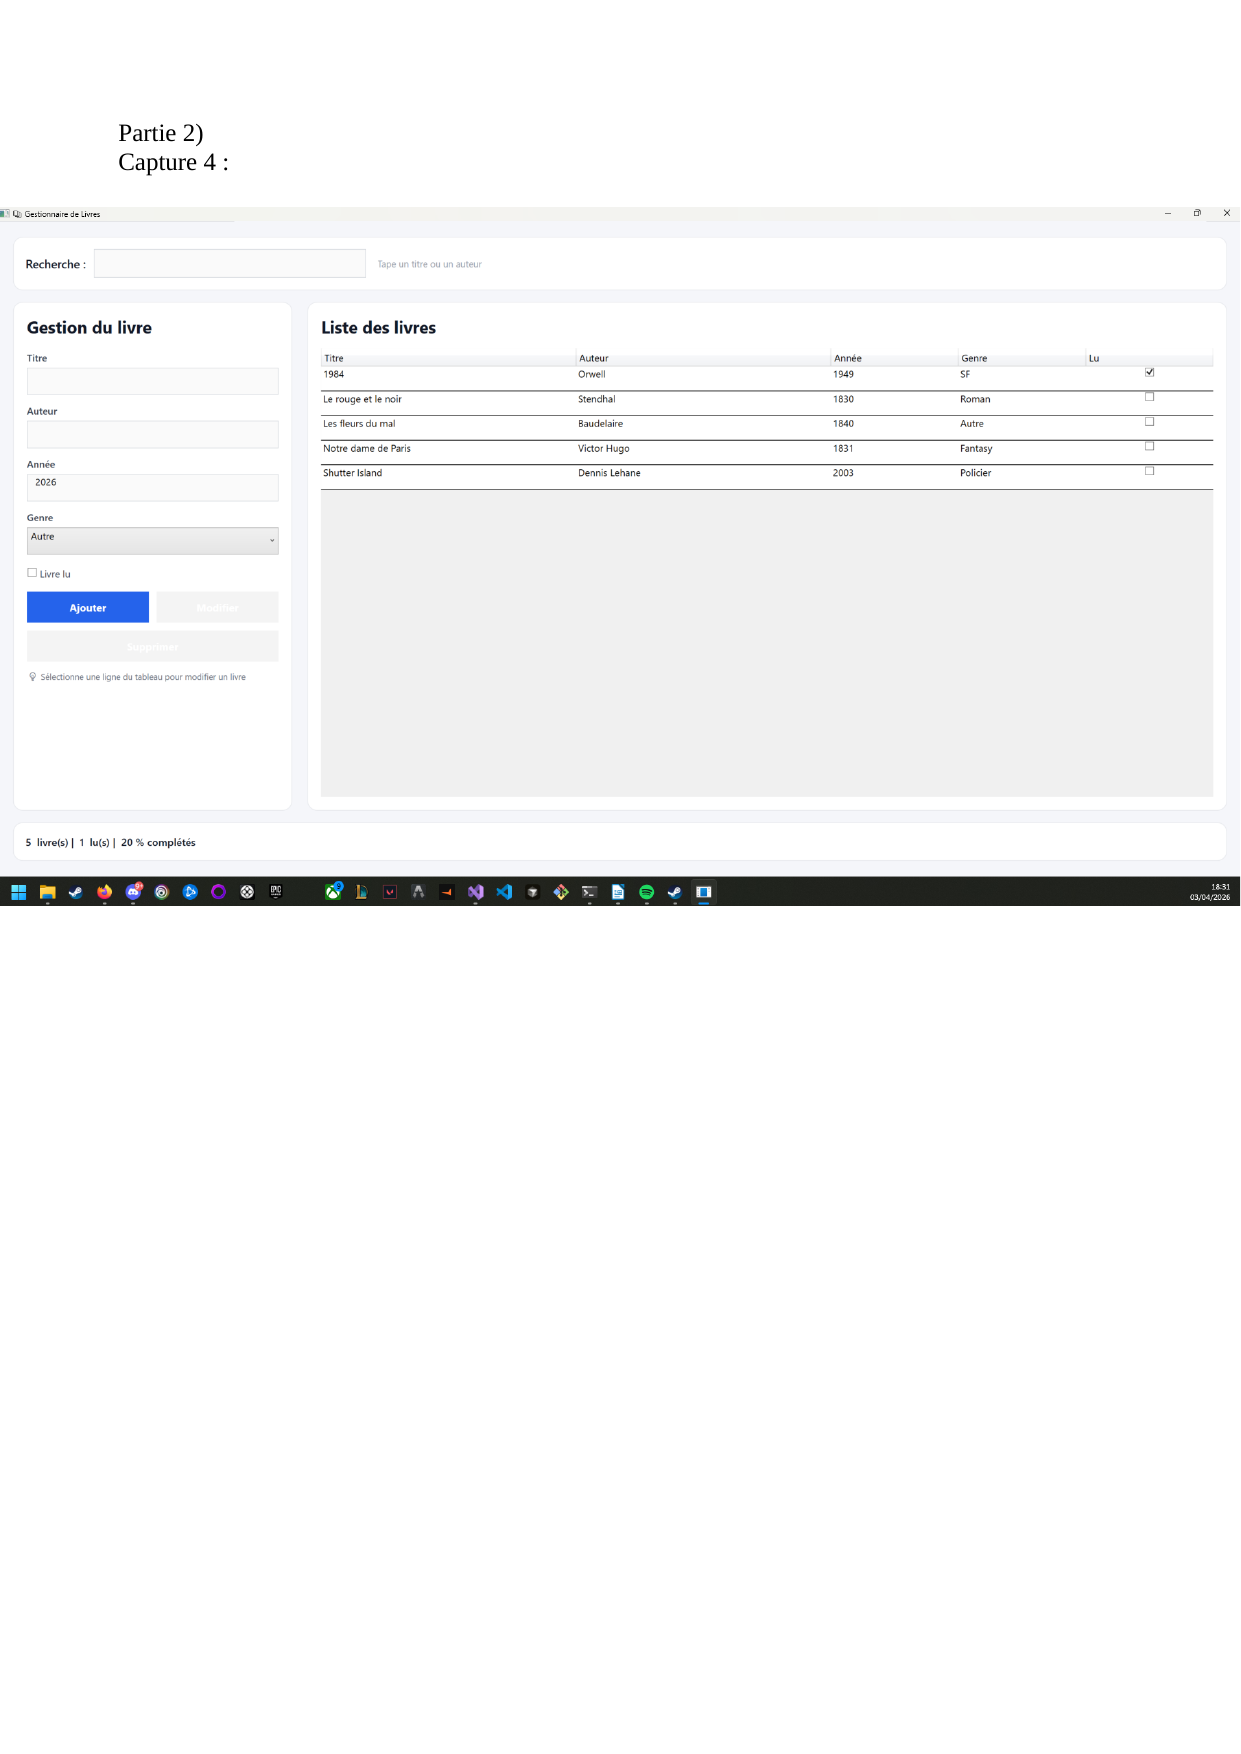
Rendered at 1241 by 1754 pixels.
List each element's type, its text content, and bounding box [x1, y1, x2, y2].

picture [0, 207, 1241, 906]
text Partie 2) Capture 4 : [118, 118, 1122, 176]
